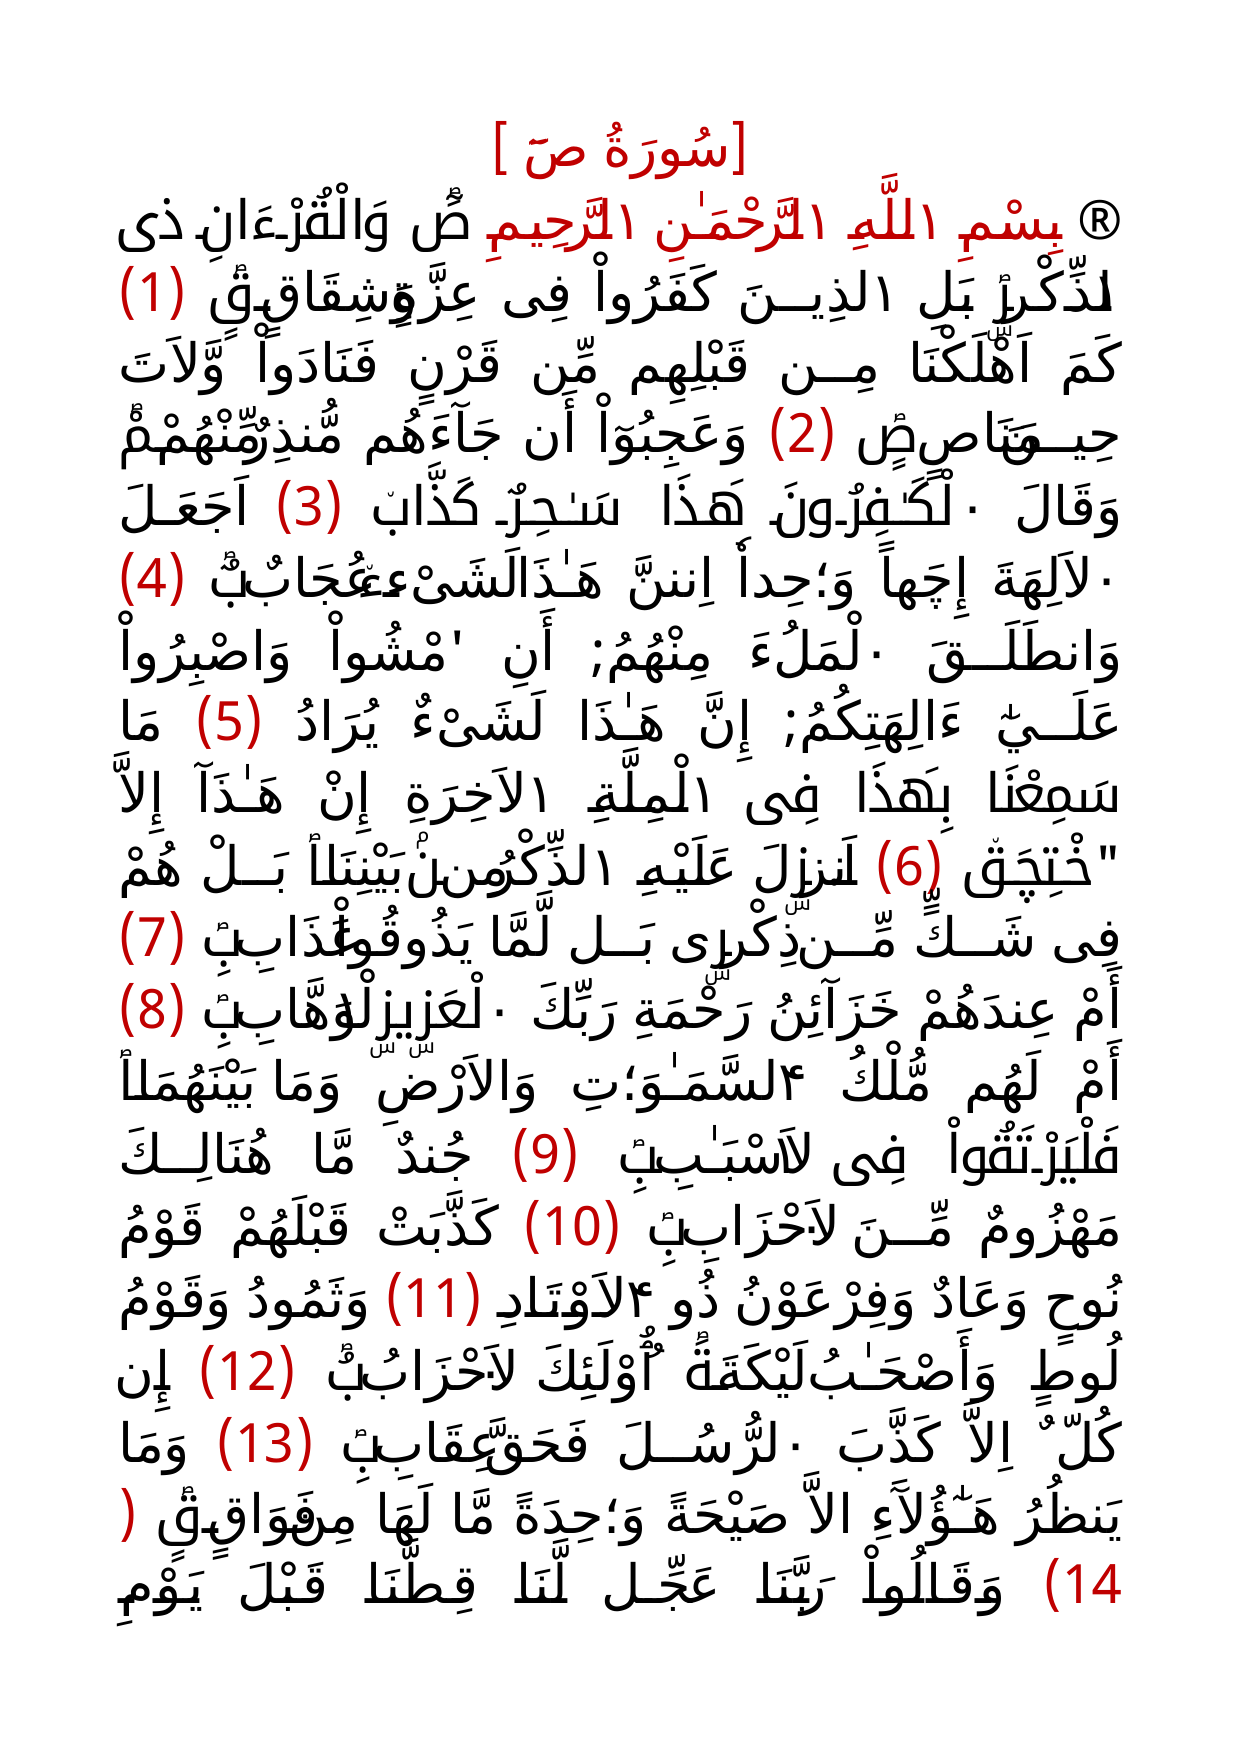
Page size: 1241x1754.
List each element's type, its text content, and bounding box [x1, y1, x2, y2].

text ® بِسْمِ ۱للَّهِ ۱لرَّحْمَـٰنِ ۱لرَّحِيمِ صَٓؐ وَالْقُرْءَانِ ذى ۱لذِّكْرۣؐ بَلِ ۱لذِيــنَ كَفَرُواْ فِى عِزَّةٍ وَشِقَاقٍؐ (1) كَمَ اَهْلَكْنَا مِــن قَبْلِهِم مِّن قَرْنٍ فَنَادَواْ وَّلاَتَ حِيــنَ مَنَاصٍؐ (2) وَعَجِبُوٓاْ أَن جَآءَهُم مُّنذِرٌ مِّنْهُمْؐ وَقَالَ ۰لْكَـٰفِرُونَ هَـٰذَا سَـٰحِرٌ كَذَّاب٘ (3) اَجَعَـلَ ۰لاَلِهَةَ إِچَهاً وَ؛حِداٗ اِنننَّ هَـٰذَا لَشَىْء٘ عُجَابٌؐ (4) وَانطَلَــقَ ۰لْمَلُءَ مِنْهُمُ; أَنِ 'مْشُواْ وَاصْبِرُواْ عَلَــيٰٓ ءَالِهَتِكُمُ; إِنَّ هَـٰذَا لَشَىْءٌ يُرَادُ (5) مَا سَمِعْنَا بِهَـٰذَا فِى ۱لْمِلَّةِ ۱لاَخِرَةِ إِنْ هَـٰذَآ إِلاَّ "خْتِچَق٘ (6) اَ.نزۣلَ عَلَيْهِ ۱لذِّكْرُ مِنۢ بَيْنِنَاؐ بَــلْ هُمْ فِى شَــكٍّ مِّــن ذِكْرۣى بَــل لَّمَّا يَذُوقُواْ عَذَابِؐ (7) أَمْ عِندَهُمْ خَزَآئِنُ رَحْمَةِ رَبِّكَ ۰لْعَزۣيزۣ ۱لْوَهَّابِؐ (8) أَمْ لَهُم مُّلْكُ ۴لسَّمَـٰوَ؛تِ وَالاَرْضِ وَمَا بَيْنَهُمَاؐ فَلْيَرْتَقُواْ فِى ۱لاَسْبَـٰبِؐ (9) جُندٌ مَّا هُنَالِــكَ مَهْزُومٌ مِّــنَ ۰لاَحْزَابِؐ (10) كَذَّبَتْ قَبْلَهُمْ قَوْمُ نُوحٍ وَعَادٌ وَفِرْعَوْنُ ذُو ۴لاَوْتَادِ (11) وَثَمُودُ وَقَوْمُ لُوطٍ وَأَصْحَـٰبُ لَيْكَةَؐ ٱُوْلَئِكَ ۰لاَحْزَابُؐ (12) إِن كُلّﹲ اِلاَّ كَذَّبَ ۰لرُّسُــلَ فَحَقَّ عِقَابِؐ (13) وَمَا يَنظُرُ هَـٰٓؤُلآَءِ الاَّ صَيْحَةً وَ؛حِدَةً مَّا لَهَا مِن فَوَاقٍؐ (14) وَقَالُواْ رَبَّنَا عَجِّــل لَّنَا قِطَّنَا قَبْلَ يَوْمِ ۱لْحِسَابِؐ (15) 'صْبِرْ عَلَــيٰ مَا يَقُولُونَؐ وَاذْكُرْ عَبْدَنَا دَاوُﹼدَ ذَا ۰لاَيْدِؐ إِنَّهُ; أَوَّاب٘ؐ (16) اِنَّا سَخَّرْنَا ۰لْجِبَالَ مَعَهُ„ يُسَبِّحْنَ بِالْعَشِيِّ وَالِاشْرَاقِ (17) وَالطَّيْرَ مَحْشُورَةًؐ كُلٌّ لَّهُ; أَوَّابٌؐ (18) وَشَدَدْنَا مُلْكَهُ„ وَءَاتَيْنَـٰهُ ۴لْحِكْمَةَ وَفَصْلَ ۰لْخِطَابِؐ (19) © وَهَلَ اَتۭيٰــكَ نَبَؤُاْ ۴لْخَصْمِ إِذْ تَسَوَّرُواْ ۴ڤْمِحْرَابَ (20) إِذْ دَخَلُواْ عَلَيٰ دَاوُﹼدَ فَفَزۣعَ مِنْهُمْ قَالُواْ لاَ تَخَفْؐ خَصْمَـٰنِ بَغۭيٰ بَعْضُنَا عَلَـيٰ بَعْـضٍ فَاحْكُم بَيْنَنَا بِالْحَقِّ وَلاَ تُشْطِطْؐ وَاهْدِنَآ إِلَيٰ سَوَآءِ ۱لصِّرَ؛طِؐ (21) إِنَّ هَـٰذَآ أَخِى لَهُ„ تِسْعٌ وَتِسْعُونَ نَعْجَةً وَلِى نَعْجَةٌ وَ؛حِدَةٌ فَقَالَ أَكْفِلْنِيهَا وَعَزَّنِى فِى ۱لْخِطَابِؐ (22) قَالَ لَقَد ظَّلَمَكَ بِسُؤَالِ نَعْجَتِــكَ إِلَيٰ نِعَاجِهِؐ” وَإِنَّ كَثِيراً مِّــنَ ۰لْخُلَطَآءِ لَيَبْغِى بَعْضُهُمْ عَلَيٰ بَعْضٖ اِلاَّ ۰لذِيــنَ ءَامَنُواْ وَعَمِلُواْ ۴ڤصَّـٰڤِحَـٰتِؐ وَقَلِيــلٌ مَّا هُمْؐ وَظَــنَّ دَاوُﹼدُ أَنَّمَا فَتَنَّـٰهُ فَاسْتَغْفَرَ رَبَّهُ„ وَخَرَّ رَاكِعاً وَأَنَابَؐ ¦ (23) فَغَفَرْنَا لَهُ„ ذَ؛لِــكَؐ وَإِنَّ لَهُ„ عِندَنَا لَزُلْفۭيٰ وَحُسْــنَ مَـَٔابٍؐ (24) يَـٰدَاوُﹼدُ إِنَّا جَعَلْنَـٰكَ خَلِيفَةً فِى ۱لاَرْضِ فَاحْكُم بَيْــنَ ۰لنَّاسِ بِالْحَقِّ وَلاَ تَتَّبِعِ ۱لْهَوۭيٰ فَيُضِلَّــكَ عَــن سَبِيـلِ ۱للَّهِؐ إِنَّ ۰لذِينَ يَضِلُّونَ عَــن سَبِيـلِ ۱للَّهِ لَهُمْ عَذَابٌ شَدِيدٛ بِمَا نَسُواْ يَوْمَ ۰لْحِسَابِؐ (25) وَمَا خَلَقْنَا ۰لسَّمَآءَ وَالاَرْضَ وَمَا بَيْنَهُمَا بَـٰطِلًؐا ذَ؛لِــكَ ظَــنُّ ۴لذِينَ كَفَرُواْؐ فَوَيْلٌ لِّلذِيــنَ كَفَرُواْ مِــنَ ۰لنّۭارۣؐ (26) أَمْ نَجْعَلُ ۴لذِينَ ءَامَنُواْ وَعَمِلُواْ ۴ڤصَّـٰڤِحَـٰــتِ كَالْمُفْسِدِينَ فِى ۱لاَرْضِؐ أَمْ نَجْعَــلُ ۴لْمُتَّقِيــنَ كَاڤْفُجّۭارۣؐ (27) كِتَـٰب٘ اَنزَلْنَـٰهُ إِلَيْكَ مُبَـٰرَكككٌ لِّيَدَّبَّرُوٓاْ ءَايَـٰتِهِ” وَلِيَتَذَكَّرَ ٱُوْلُواْ ۴لاَلْبَـٰبِؐ (28) وَوَهَبْنَا لِدَاوُﹼدَ سُلَيْمَـٰنَؐ نِعْمَ ۰لْعَبْدُؐ إِنَّهُ; أَوَّاب٘ؐ (29) ® اِذْ عُرۣضضضَ عَلَيْهِ بِالْعَشِيِّ ۱لصَّـٰفِنَـٰتُ ۴لْجِيَادُ (30) فَقَالَ إِنِّــيَ أَحْبَبْتُ حُــبَّ ۰لْخَيْرۣ عَــن ذِكْرۣ رَبِّى حَتَّيٰ تَوَارَتْ بِالْحِجَابِؐ (31) رُدُّوهَا عَلَـيَّ فَطَفِقَ مَسْحاَۢ بِالسُّوقِ وَالاَعْنَاقِؐ (32) وَلَقَدْ فَتَنَّا سُلَيْمَـٰنَ وَأَلْقَيْنَا عَلَــيٰ كُرْسِيِّهِ” جَسَداً ثُمَّ أَنَابَؐ (33) قَالَ رَبِّ 'غْفِرْ لِى وَهَبْ لِى مُلْكاً لاَّ يَنۢبَغِى لَأِحَدٍ مِّنۢ بَعْدِيَؐ إِنَّــكَ أَنتَ ۰لْوَهَّابُؐ (34) فَسَخَّرْنَا لَهُ ۴لرّۣيحَ تَجْرۣى بِأَمْرۣهِ” رُخَآءٗ حَيْــثُ أَصَابَ (35) وَالشَّيَـٰطِيــنَ كُلَّ بَنَّآءٍ وَغَوَّاصٍ (36) وَءَاخَرۣيــنَ مُقَرَّنِينَ فِى ۱لاَصْفَادِؐ (37) هَـٰذَا عَطَآؤُنَا فَامْنُنَ اَوَ اَمْسِــكْ بِغَيْرۣ حِسَابٍؐ (38) وَإِنننَّ لَهُ„ عِندَنَا لَزُلْفۭيٰ وَحُسْــنَ مَـَٔابٍؐ (39) وَاذْكُرْ عَبْدَنَآ أَيُّوبَ إِذْ نَادۭيٰ رَبَّهُ; أَنِّى مَسَّنِــيَ ۰لشَّيْطَـٰنُ بِنُصْبٍ وَعَذَابٖؐ (40) ۶رْكُضْ بِـرۣجْلِــكَؐ هَـٰذَا مُغْتَسَلٛ بَارۣدٌ وَشَرَابٌؐ (41) وَوَهَبْنَا لَهُ; أَهْلَهُ„ وَمِثْلَهُم مَّعَهُمْ رَحْمَةً مِّنَّا وَذِكْرۭيٰ لُءِوْلِى ۱لاَلْبَـٰبِؐ (42) وَخُذْ بِيَدِكَ ضِغْثاً فَاضْرۣب بِّهِ” وَلاَ تَحْنَثِؐ اِنَّا وَجَدْنَـٰهُ صَابِراًؐ نِّعْمَ ۰لْعَبْدُؐ إِنَّهُ; أَوَّابٌؐ (43) وَاذْكُرْ عِبَـٰدَنَـآ إِبْرَ؛هِيمَ وَإِسْحَـٰقَ وَيَعْقُوبَ ٱُوْلِى ۱لاَيْدِى وَالاَبْصۭـٰرۣؐ (44) إِنَّآ أَخْلَصْنَـٰهُم بِخَالِصَةِ ذِكْرَي ۰لدّۭارۣؐ (45) وَإِنَّهُمْ عِندَنَا لَمِــنَ ۰لْمُصْطَفَيْــنَ ۰لاَخْيۭارۣؐ (46) وَاذْكُرۣ اِسْمَـٰعِيلَ وَالْيَسَعَ وَذَا ۰لْكِفْلِؐ وَكُلٌّ مِّنَ ۰لاَخْيۭارۣؐ (47) هَـٰذَا ذِكْرٌؐ وَإِنَّ لِلْمُتَّقِيــنَ لَحُسْــنَ مَـَٔابٍ (48) جَنَّـٰتِ عَدْنٍ مُّفَتَّحَةً لَّهُمُ ۴لاَبْوَ؛بُ (49) مُتَّكِـِٕينَ فِيهَا يَدْعُونَ فِيهَا بِفَـٰكِهَةٍ كَثِيرَةٍ وَشَرَابٍؐ (50) ¥ وَعِندَهُمْ قَـٰصِرَ؛تُ ۴لطَّرْفِ أَتْرَاب٘ؐ (51) هَـٰذَا مَا تُوعَدُونَ لِيَوْمِ ۱لْحِسَابِؐ (52) إِنَّ هَـٰذَا لَرۣزْقُنَا مَا لَهُ„ مِــن نَّفَادٖؐ (53) هَـٰذَا وَإِنَّ لِلطَّـٰغِينَ لَشَرَّ مَـَٔابٍ (54) جَهَنَّمَ يَصْلَوْنَهَاؐ فَبِيسَ ۰لْمِهَادُؐ (55) هَـٰذَا فَلْيَذُوقُوهُ حَمِيمٌ وَغَسَاقٌ (56) وَءَاخَرُ مِــن شَكْلِهِ“ أَزْوَ؛ج٘ؐ (57) هَـٰذَا فَوْجٌ مُّقْتَحِمٌ مَّعَكُمْؐ لاَ مَرْحَباَۢ بِهِمُؐ; إِنَّهُمْ صَالُواْ ۴لنّۭارۣؐ (58) قَالُواْ بَــلَ اَنتُمْ لاَ مَرْحَباَۢ بِكُمُ; أَنتُمْ قَدَّمْتُمُوهُ لَنَاؐ فَبِيــسَ ۰لْقَرَارُؐ (59) قَالُواْ رَبَّنَا مَن قَدَّمَ لَنَا هَـٰذَا فَزۣدْهُ عَذَاباً ضِعْفاً فِى ۱لنّۭارۣؐ (60) وَقَالُواْ مَا لَنَا لاَ نَرۭيٰ رۣجَالًا كُنَّا نَعُدُّهُم مِّــنَ ۰لاَشْرۭارۣؐ (61) أَتَّخَذْنَـٰهُمْ سُخْرۣيّاٗ اَمْ زَاغَتْ عَنْهُمُ ۴لاَبْصَـٰرُؐ (62) إِنَّ ذَ؛لِكَ لَحَقٌّ تَخَاصُمُ أَهْلِ ۱لنّۭارۣؐ (63) قُلِ اِنَّمَآ أَنَا مُنذِرٌؐ وَمَا مِنِ اِچَهٖ اِلاَّ ۰للَّهُ ۴لْوَ؛حِدُ ۴لْقَهَّارُؐ (64) رَبُّ ۴لسَّمَـٰوَ؛تِ وَالاَرْضِ وَمَا بَيْنَهُمَاؐ ۰لْعَزۣيزُ ۴لْغَفَّـٰرُؐ (65) قُلْ هُوَ نَبَؤ٘اْ عَظِيم٘ (66) اَنتُمْ عَنْهُ مُعْرۣضُونَؐ (67) مَا كَانَ لِى مِنْ عِلْمٙ بِالْمَلِإَ ۱لاَعْلۭيٰٓ إِذْ يَخْتَصِمُونَؐ (68) إِنْ يُّوحۭيٰٓ إِلَيَّ إِلٓاَّ أَنَّمَآ أَنَا نَذِيرٌ مُّبِين٘ؐ (69) اِذْ قَالَ رَبُّــكَ لِلْمَلَئِكَةِ إِنِّى خَـٰلِقٛ بَشَراً مِّن طِينٍ (70) فَإِذَا سَوَّيْتُهُ„ وَنَفَخْتُ فِيهِ مِن رُّوحِى فَقَعُواْ لَهُ„ سَـٰجِدِينَؐ (71) فَسَجَدَ ۰لْمَلَئِكَةُ كُلُّهُمُ; أَجْمَعُونَ (72) إِلٓاَّ إِبْلِيسَ "سْتَكْبَرَ وَكَانَ مِنَ ۰لْكۭـٰفِـرۣينَؐ (73) قَالَ يَـٰٓإِبْلِيــسُ مَا مَنَعَكَ أَن تَسْجُدَ لِمَا خَلَقْتُ بِيَدَيَّ أَسْتَكْبَرْتَ أَمْ كُنتَ مِــنَ ۰لْعَالِينَؐ (74) قَالَ أَنَا خَيْرٌ مِّنْهُ خَلَقْتَنِى مِن نّۭارٍ وَخَلَقْتَهُ„ مِن طِينٍؐ (75) قَالَ فَاخْرُجْ مِنْهَا فَإِنَّــكَ رَجِيمٌ (76) وَإِنَّ عَلَيْــكَ لَعْنَتِيَ إِلَيٰ يَوْمِ ۱لدِّينِؐ (77) قَالَ رَبِّ فَأَنظِرْنِىٓ إِلَيٰ يَوْمِ يُبْعَثُونَؐ (78) قَالَ فَإِنَّــكَ مِــنَ ۰لْمُنظَرۣينَ (79) إِلَيٰ يَوْمِ ۱لْوَقْتِ ۱لْمَعْلُومِؐ (80) قَالَ فَبِعِزَّتِــكَ لُءَغْوۣيَنَّهُمُ; أَجْمَعِينَ (81) إِلاَّ عِبَادَكككَ مِنْهُمُ ۴ڤْمُخْلَصِينَؐ (82) ® قَالَ فَالْحَقَّ وَالْحَــقَّ أَقُولُؐ لَأَمْلَأَنَّ جَهَنَّمَ مِنــكَ وَمِمَّن تَبِعَــكَ مِنْهُمُ; أَجْمَعِينَؐ (83) قُــلْ مَآ أَسْـَٔلُكُمْ عَلَيْهِ مِــنَ اَجْرٍ وَمَآ أَنَا مِــنَ ۰لْمُتَكَلِّفِينَؐ (84) إِنْ هُوَ إِلاَّ ذِكْرٌ لِّلْعَـٰلَمِينَؐ (85) وَلَتَعْلَمُنَّ نَبَأَهُ„ بَعْدَ حِينٍ (86) [118, 189, 1122, 1626]
subtitle [سُورَةُ صَٓ ] [118, 118, 1122, 189]
